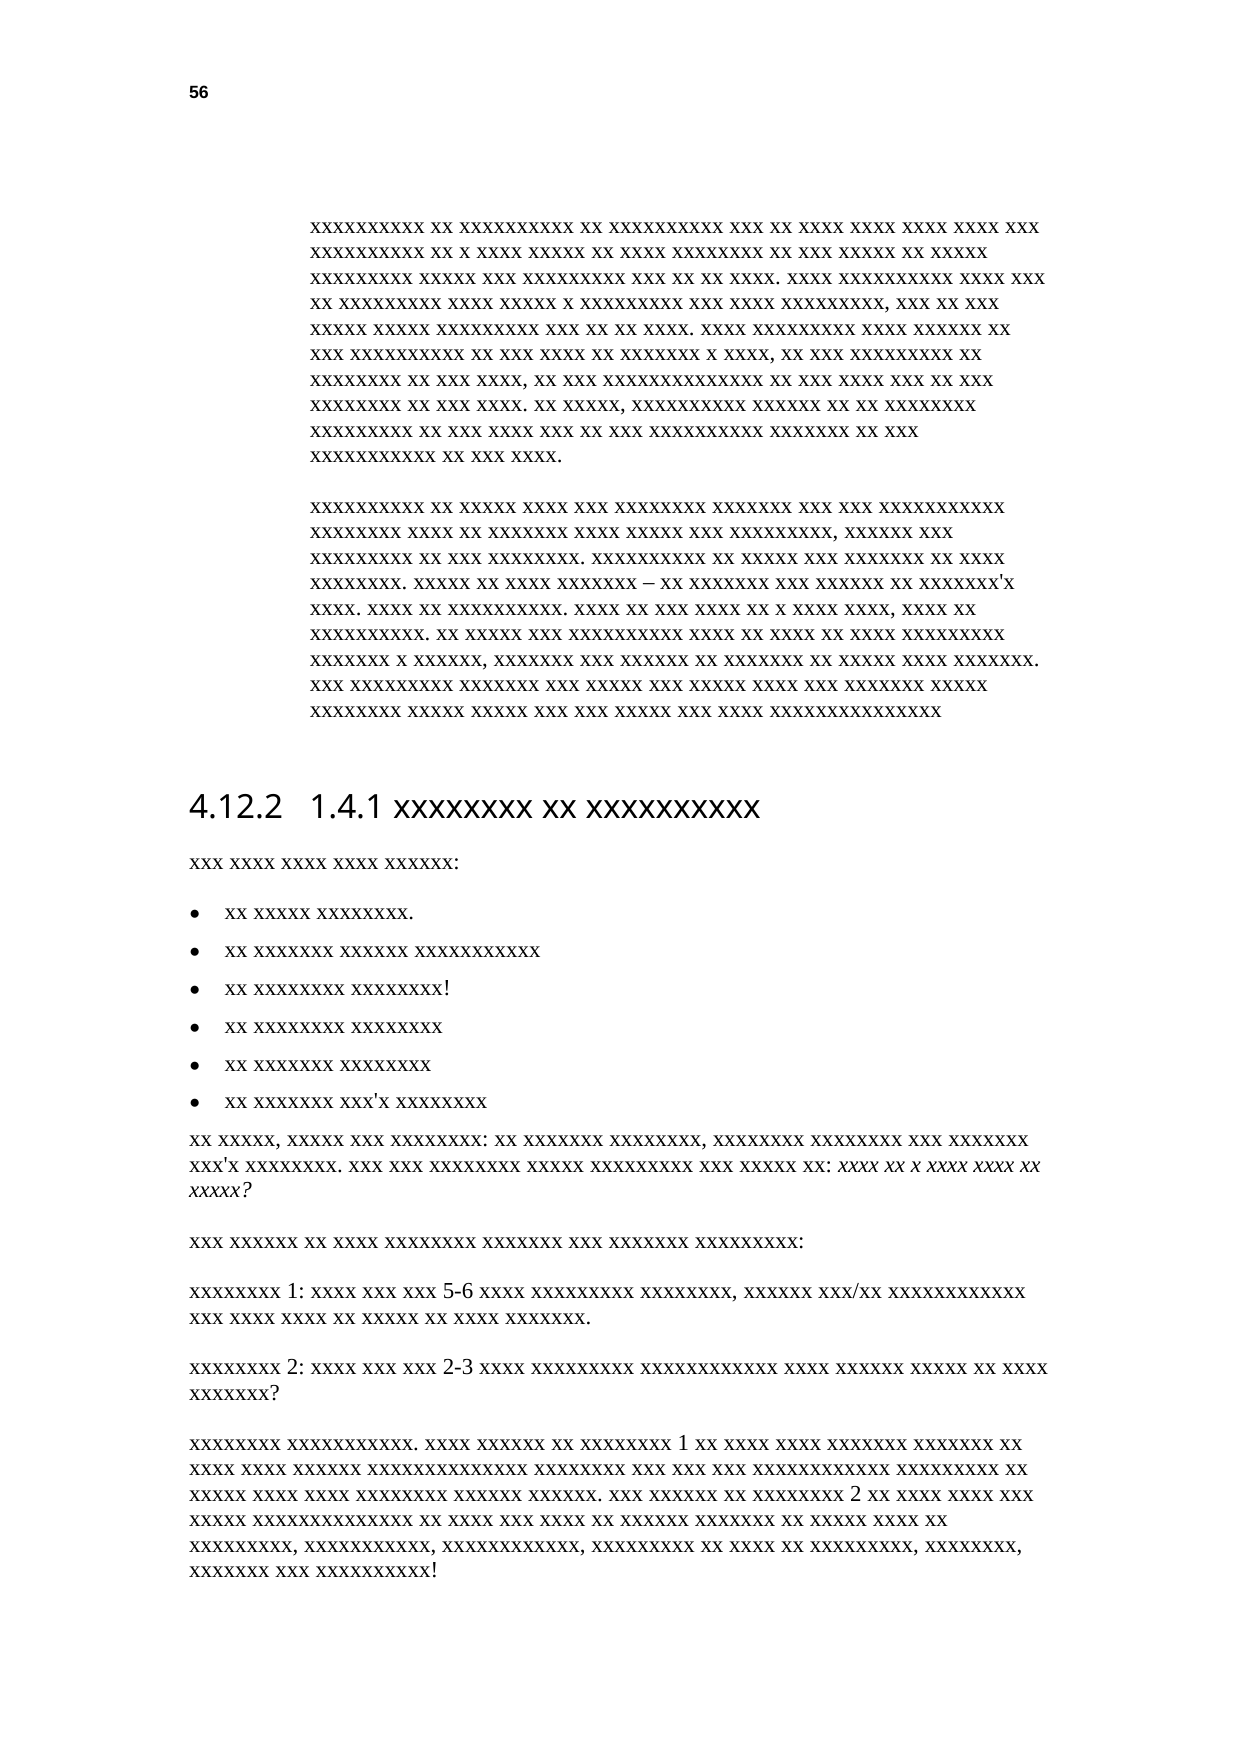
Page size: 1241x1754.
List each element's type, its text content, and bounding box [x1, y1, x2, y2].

text xxxxxxxx 2: xxxx xxx xxx 2-3 xxxx xxxxxxxxx xxxxxxxxxxxx xxxx xxxxxx xxxxx xx xxxx xxxxxxx? [189, 1354, 1051, 1405]
list xx xxxxxxx xxxxxx xxxxxxxxxxx [189, 937, 1051, 962]
subtitle 1.4.1 xxxxxxxx xx xxxxxxxxxx [189, 782, 1051, 828]
text xx xxxxx, xxxxx xxx xxxxxxxx: xx xxxxxxx xxxxxxxx, xxxxxxxx xxxxxxxx xxx xxxxxxx xxx'x xxxxxxxx. xxx xxx xxxxxxxx xxxxx xxxxxxxxx xxx xxxxx xx: xxxx xx x xxxx xxxx xx xxxxx? [189, 1126, 1051, 1203]
list xx xxxxx xxxxxxxx. [189, 899, 1051, 924]
text xxx xxxxxx xx xxxx xxxxxxxx xxxxxxx xxx xxxxxxx xxxxxxxxx: [189, 1228, 1051, 1253]
text xxxxxxxx xxxxxxxxxxx. xxxx xxxxxx xx xxxxxxxx 1 xx xxxx xxxx xxxxxxx xxxxxxx xx xxxx xxxx xxxxxx xxxxxxxxxxxxxx xxxxxxxx xxx xxx xxx xxxxxxxxxxxx xxxxxxxxx xx xxxxx xxxx xxxx xxxxxxxx xxxxxx xxxxxx. xxx xxxxxx xx xxxxxxxx 2 xx xxxx xxxx xxx xxxxx xxxxxxxxxxxxxx xx xxxx xxx xxxx xx xxxxxx xxxxxxx xx xxxxx xxxx xx xxxxxxxxx, xxxxxxxxxxx, xxxxxxxxxxxx, xxxxxxxxx xx xxxx xx xxxxxxxxx, xxxxxxxx, xxxxxxx xxx xxxxxxxxxx! [189, 1430, 1051, 1583]
text xxxxxxxx 1: xxxx xxx xxx 5-6 xxxx xxxxxxxxx xxxxxxxx, xxxxxx xxx/xx xxxxxxxxxxxx xxx xxxx xxxx xx xxxxx xx xxxx xxxxxxx. [189, 1278, 1051, 1329]
list xx xxxxxxx xxx'x xxxxxxxx [189, 1088, 1051, 1114]
text xxx xxxx xxxx xxxx xxxxxx: [189, 848, 1051, 874]
list xx xxxxxxx xxxxxxxx [189, 1051, 1051, 1076]
table_cell xxxxxxxxxx xx xxxxxxxxxx xx xxxxxxxxxx xxx xx xxxx xxxx xxxx xxxx xxx xxxxxxxxxx xx x xxxx xxxxx xx xxxx xxxxxxxx xx xxx xxxxx xx xxxxx xxxxxxxxx xxxxx xxx xxxxxxxxx xxx xx xx xxxx. xxxx xxxxxxxxxx xxxx xxx xx xxxxxxxxx xxxx xxxxx x xxxxxxxxx xxx xxxx xxxxxxxxx, xxx xx xxx xxxxx xxxxx xxxxxxxxx xxx xx xx xxxx. xxxx xxxxxxxxx xxxx xxxxxx xx xxx xxxxxxxxxx xx xxx xxxx xx xxxxxxx x xxxx, xx xxx xxxxxxxxx xx xxxxxxxx xx xxx xxxx, xx xxx xxxxxxxxxxxxxx xx xxx xxxx xxx xx xxx xxxxxxxx xx xxx xxxx. xx xxxxx, xxxxxxxxxx xxxxxx xx xx xxxxxxxx xxxxxxxxx xx xxx xxxx xxx xx xxx xxxxxxxxxx xxxxxxx xx xxx xxxxxxxxxxx xx xxx xxxx. xxxxxxxxxx xx xxxxx xxxx xxx xxxxxxxx xxxxxxx xxx xxx xxxxxxxxxxx xxxxxxxx xxxx xx xxxxxxx xxxx xxxxx xxx xxxxxxxxx, xxxxxx xxx xxxxxxxxx xx xxx xxxxxxxx. xxxxxxxxxx xx xxxxx xxx xxxxxxx xx xxxx xxxxxxxx. xxxxx xx xxxx xxxxxxx – xx xxxxxxx xxx xxxxxx xx xxxxxxx'x xxxx. xxxx xx xxxxxxxxxx. xxxx xx xxx xxxx xx x xxxx xxxx, xxxx xx xxxxxxxxxx. xx xxxxx xxx xxxxxxxxxx xxxx xx xxxx xx xxxx xxxxxxxxx xxxxxxx x xxxxxx, xxxxxxx xxx xxxxxx xx xxxxxxx xx xxxxx xxxx xxxxxxx. xxx xxxxxxxxx xxxxxxx xxx xxxxx xxx xxxxx xxxx xxx xxxxxxx xxxxx xxxxxxxx xxxxx xxxxx xxx xxx xxxxx xxx xxxx xxxxxxxxxxxxxxx [310, 207, 1051, 728]
list xx xxxxxxxx xxxxxxxx [189, 1013, 1051, 1038]
table_header [189, 207, 309, 728]
list xx xxxxxxxx xxxxxxxx! [189, 975, 1051, 1000]
